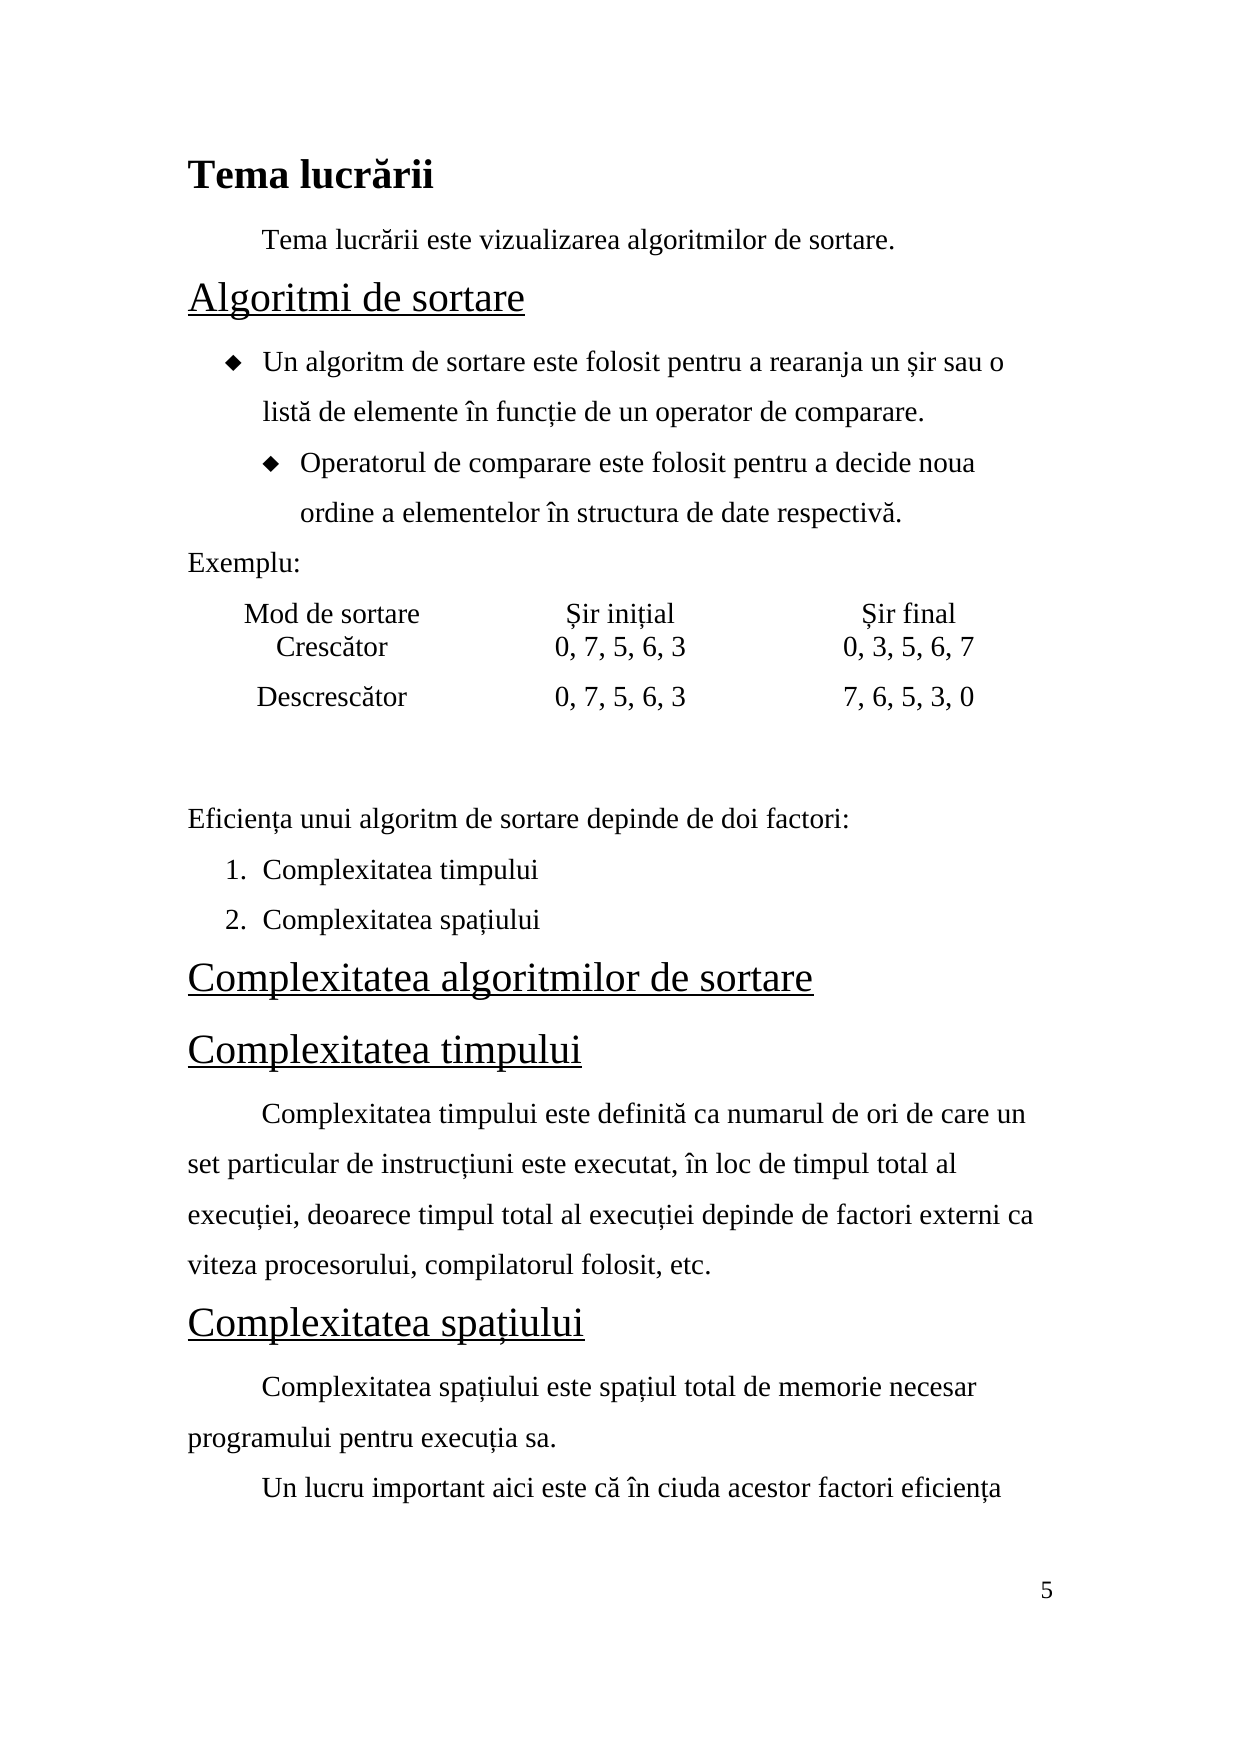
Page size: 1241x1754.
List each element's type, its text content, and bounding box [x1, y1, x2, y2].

text Complexitatea spațiului este spațiul total de memorie necesar programului pentru execuția sa. [187, 1369, 1053, 1453]
list Un algoritm de sortare este folosit pentru a rearanja un șir sau o listă de elemente în funcție de un operator de comparare. [225, 344, 1053, 428]
text Eficiența unui algoritm de sortare depinde de doi factori: [187, 802, 1053, 835]
table_cell Descrescător [188, 680, 476, 730]
text Exemplu: [187, 546, 1053, 579]
table_cell 0, 3, 5, 6, 7 [764, 629, 1053, 679]
table_cell Crescător [188, 629, 476, 679]
text Complexitatea spațiului [187, 1298, 1053, 1346]
list Complexitatea spațiului [225, 902, 1053, 936]
table_cell 0, 7, 5, 6, 3 [476, 680, 764, 730]
text Un lucru important aici este că în ciuda acestor factori eficiența [187, 1470, 1053, 1504]
table_header Șir inițial [476, 596, 764, 629]
text Tema lucrării este vizualizarea algoritmilor de sortare. [187, 222, 1053, 255]
text Complexitatea algoritmilor de sortare [187, 953, 1053, 1001]
list Operatorul de comparare este folosit pentru a decide noua ordine a elementelor în structura de date respectivă. [262, 445, 1053, 529]
text Tema lucrării [187, 150, 1053, 198]
table_header Mod de sortare [188, 596, 476, 629]
table_cell 0, 7, 5, 6, 3 [476, 629, 764, 679]
table_header Șir final [764, 596, 1053, 629]
list Complexitatea timpului [225, 852, 1053, 886]
text Complexitatea timpului este definită ca numarul de ori de care un set particular de instrucțiuni este executat, în loc de timpul total al execuției, deoarece timpul total al execuției depinde de factori externi ca viteza procesorului, compilatorul folosit, etc. [187, 1096, 1053, 1281]
text Algoritmi de sortare [187, 272, 1053, 320]
table_cell 7, 6, 5, 3, 0 [764, 680, 1053, 730]
text Complexitatea timpului [187, 1024, 1053, 1072]
